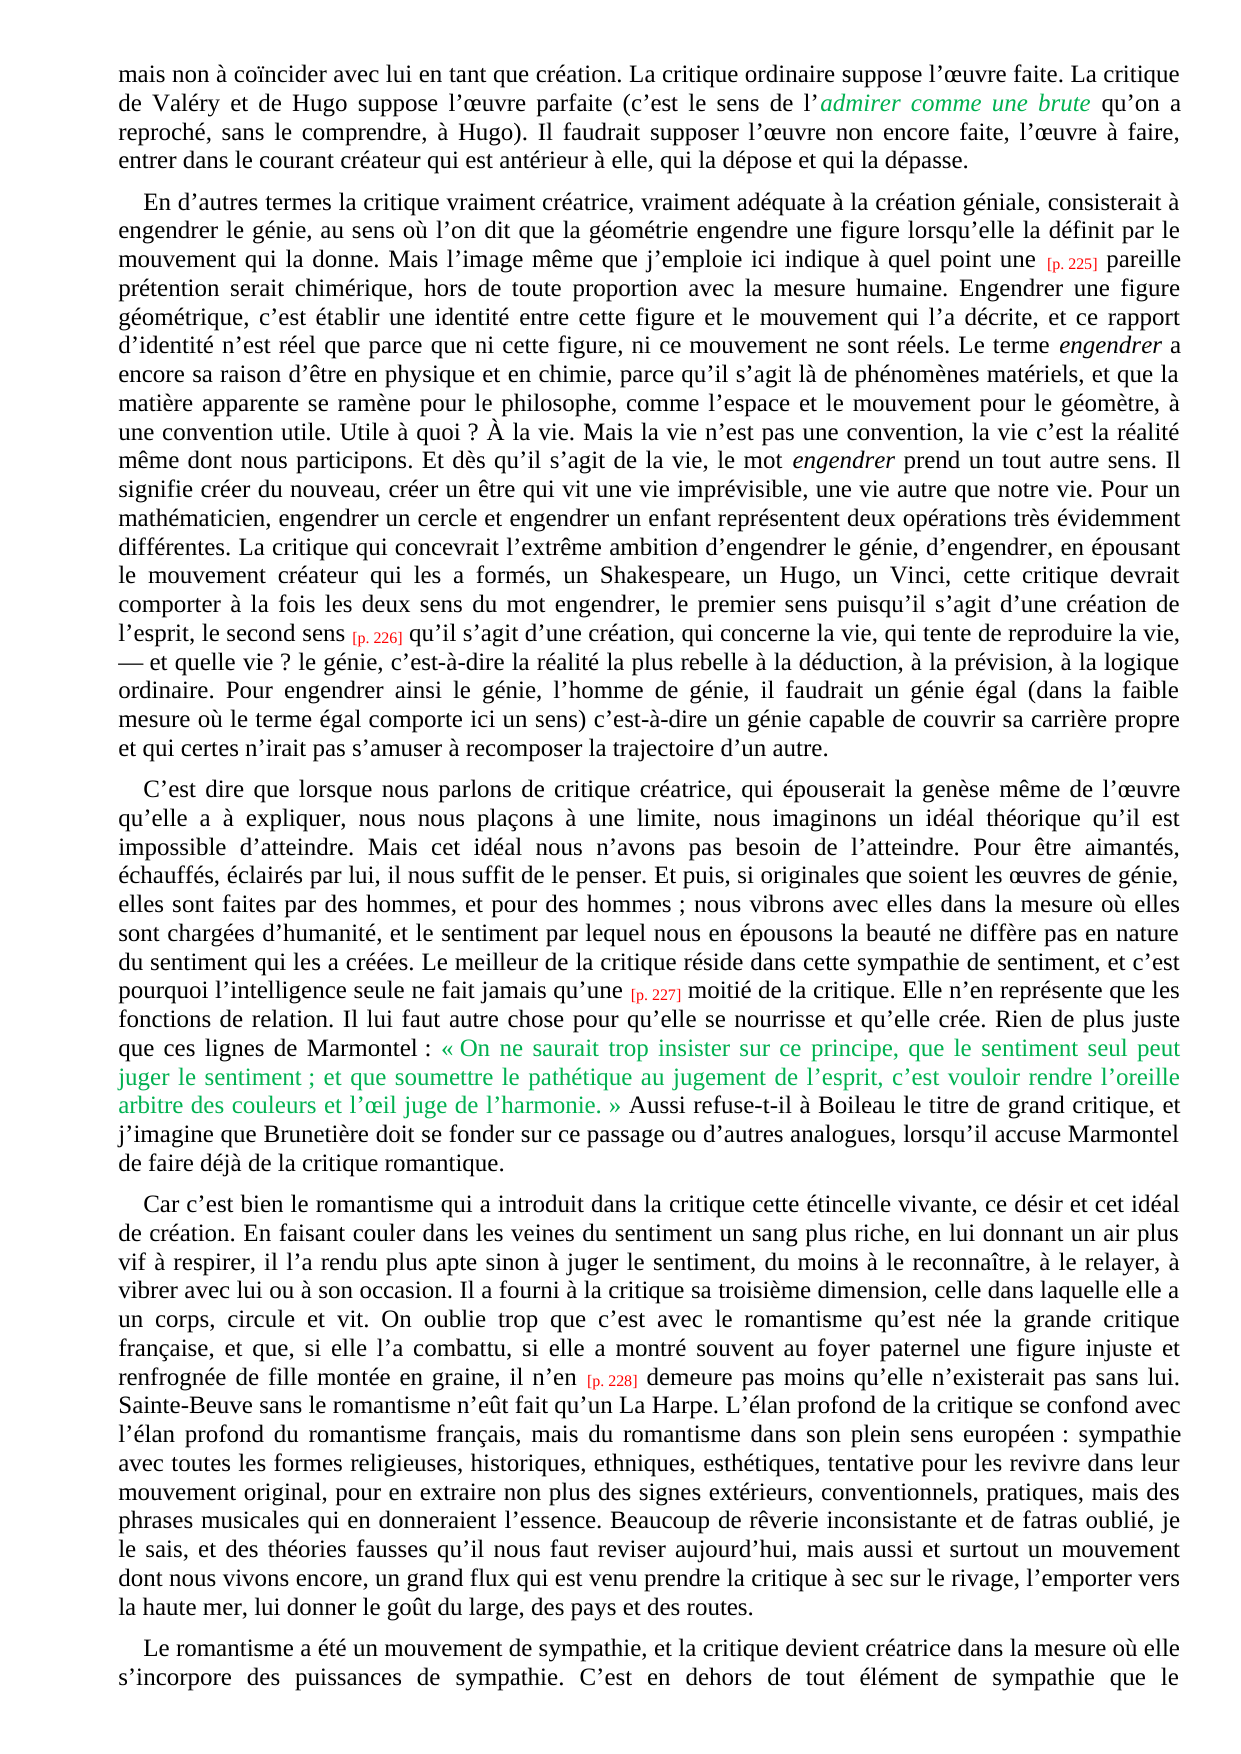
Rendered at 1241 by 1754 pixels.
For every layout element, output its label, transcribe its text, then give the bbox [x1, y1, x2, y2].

text Car c’est bien le romantisme qui a introduit dans la critique cette étincelle vivante, ce désir et cet idéal de création. En faisant couler dans les veines du sentiment un sang plus riche, en lui donnant un air plus vif à respirer, il l’a rendu plus apte sinon à juger le sentiment, du moins à le reconnaître, à le relayer, à vibrer avec lui ou à son occasion. Il a fourni à la critique sa troisième dimension, celle dans laquelle elle a un corps, circule et vit. On oublie trop que c’est avec le romantisme qu’est née la grande critique française, et que, si elle l’a combattu, si elle a montré souvent au foyer paternel une figure injuste et renfrognée de fille montée en graine, il n’en [p. 228] demeure pas moins qu’elle n’existerait pas sans lui. Sainte-Beuve sans le romantisme n’eût fait qu’un La Harpe. L’élan profond de la critique se confond avec l’élan profond du romantisme français, mais du romantisme dans son plein sens européen : sympathie avec toutes les formes religieuses, historiques, ethniques, esthétiques, tentative pour les revivre dans leur mouvement original, pour en extraire non plus des signes extérieurs, conventionnels, pratiques, mais des phrases musicales qui en donneraient l’essence. Beaucoup de rêverie inconsistante et de fatras oublié, je le sais, et des théories fausses qu’il nous faut reviser aujourd’hui, mais aussi et surtout un mouvement dont nous vivons encore, un grand flux qui est venu prendre la critique à sec sur le rivage, l’emporter vers la haute mer, lui donner le goût du large, des pays et des routes. [118, 1189, 1181, 1620]
text C’est dire que lorsque nous parlons de critique créatrice, qui épouserait la genèse même de l’œuvre qu’elle a à expliquer, nous nous plaçons à une limite, nous imaginons un idéal théorique qu’il est impossible d’atteindre. Mais cet idéal nous n’avons pas besoin de l’atteindre. Pour être aimantés, échauffés, éclairés par lui, il nous suffit de le penser. Et puis, si originales que soient les œuvres de génie, elles sont faites par des hommes, et pour des hommes ; nous vibrons avec elles dans la mesure où elles sont chargées d’humanité, et le sentiment par lequel nous en épousons la beauté ne diffère pas en nature du sentiment qui les a créées. Le meilleur de la critique réside dans cette sympathie de sentiment, et c’est pourquoi l’intelligence seule ne fait jamais qu’une [p. 227] moitié de la critique. Elle n’en représente que les fonctions de relation. Il lui faut autre chose pour qu’elle se nourrisse et qu’elle crée. Rien de plus juste que ces lignes de Marmontel : « On ne saurait trop insister sur ce principe, que le sentiment seul peut juger le sentiment ; et que soumettre le pathétique au jugement de l’esprit, c’est vouloir rendre l’oreille arbitre des couleurs et l’œil juge de l’harmonie. » Aussi refuse-t-il à Boileau le titre de grand critique, et j’imagine que Brunetière doit se fonder sur ce passage ou d’autres analogues, lorsqu’il accuse Marmontel de faire déjà de la critique romantique. [118, 774, 1181, 1177]
text mais non à coïncider avec lui en tant que création. La critique ordinaire suppose l’œuvre faite. La critique de Valéry et de Hugo suppose l’œuvre parfaite (c’est le sens de l’admirer comme une brute qu’on a reproché, sans le comprendre, à Hugo). Il faudrait supposer l’œuvre non encore faite, l’œuvre à faire, entrer dans le courant créateur qui est antérieur à elle, qui la dépose et qui la dépasse. [118, 59, 1181, 174]
text En d’autres termes la critique vraiment créatrice, vraiment adéquate à la création géniale, consisterait à engendrer le génie, au sens où l’on dit que la géométrie engendre une figure lorsqu’elle la définit par le mouvement qui la donne. Mais l’image même que j’emploie ici indique à quel point une [p. 225] pareille prétention serait chimérique, hors de toute proportion avec la mesure humaine. Engendrer une figure géométrique, c’est établir une identité entre cette figure et le mouvement qui l’a décrite, et ce rapport d’identité n’est réel que parce que ni cette figure, ni ce mouvement ne sont réels. Le terme engendrer a encore sa raison d’être en physique et en chimie, parce qu’il s’agit là de phénomènes matériels, et que la matière apparente se ramène pour le philosophe, comme l’espace et le mouvement pour le géomètre, à une convention utile. Utile à quoi ? À la vie. Mais la vie n’est pas une convention, la vie c’est la réalité même dont nous participons. Et dès qu’il s’agit de la vie, le mot engendrer prend un tout autre sens. Il signifie créer du nouveau, créer un être qui vit une vie imprévisible, une vie autre que notre vie. Pour un mathématicien, engendrer un cercle et engendrer un enfant représentent deux opérations très évidemment différentes. La critique qui concevrait l’extrême ambition d’engendrer le génie, d’engendrer, en épousant le mouvement créateur qui les a formés, un Shakespeare, un Hugo, un Vinci, cette critique devrait comporter à la fois les deux sens du mot engendrer, le premier sens puisqu’il s’agit d’une création de l’esprit, le second sens [p. 226] qu’il s’agit d’une création, qui concerne la vie, qui tente de reproduire la vie, — et quelle vie ? le génie, c’est-à-dire la réalité la plus rebelle à la déduction, à la prévision, à la logique ordinaire. Pour engendrer ainsi le génie, l’homme de génie, il faudrait un génie égal (dans la faible mesure où le terme égal comporte ici un sens) c’est-à-dire un génie capable de couvrir sa carrière propre et qui certes n’irait pas s’amuser à recomposer la trajectoire d’un autre. [118, 187, 1181, 762]
text Le romantisme a été un mouvement de sympathie, et la critique devient créatrice dans la mesure où elle s’incorpore des puissances de sympathie. C’est en dehors de tout élément de sympathie que le [118, 1633, 1181, 1690]
